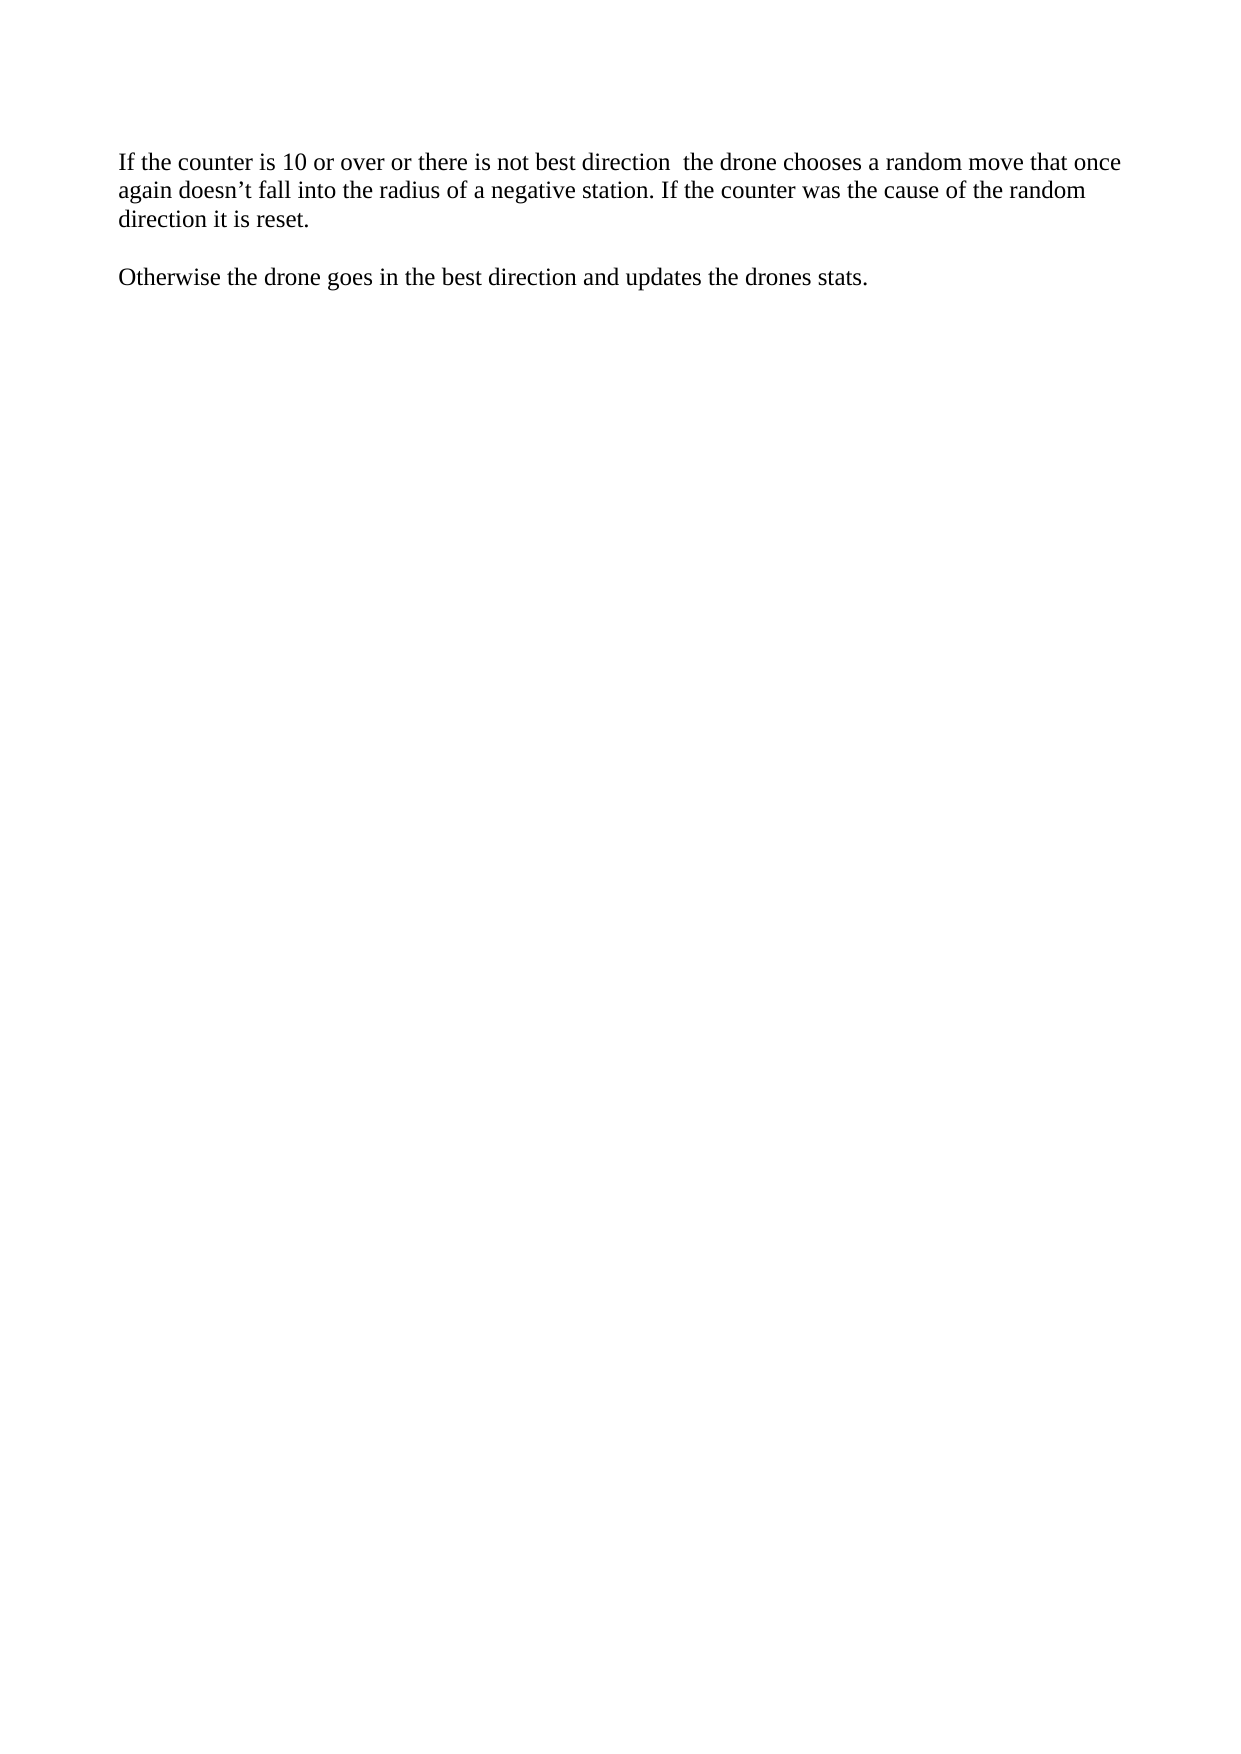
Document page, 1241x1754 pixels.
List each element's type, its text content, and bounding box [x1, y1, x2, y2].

text Otherwise the drone goes in the best direction and updates the drones stats. [118, 262, 1122, 291]
text If the counter is 10 or over or there is not best direction the drone chooses a random move that once again doesn’t fall into the radius of a negative station. If the counter was the cause of the random direction it is reset. [118, 147, 1122, 233]
